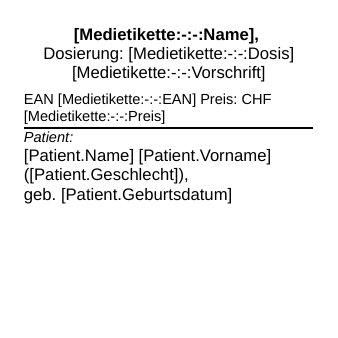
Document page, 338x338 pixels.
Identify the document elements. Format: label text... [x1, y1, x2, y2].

text [Medietikette:-:-:Name], [24, 25, 313, 44]
text geb. [Patient.Geburtsdatum] [24, 184, 313, 203]
text Patient: [24, 129, 313, 146]
text EAN [Medietikette:-:-:EAN] Preis: CHF [Medietikette:-:-:Preis] [24, 91, 313, 127]
text [Patient.Name] [Patient.Vorname] ([Patient.Geschlecht]), [24, 146, 313, 184]
text Dosierung: [Medietikette:-:-:Dosis] [24, 44, 313, 63]
text [Medietikette:-:-:Vorschrift] [24, 63, 313, 82]
